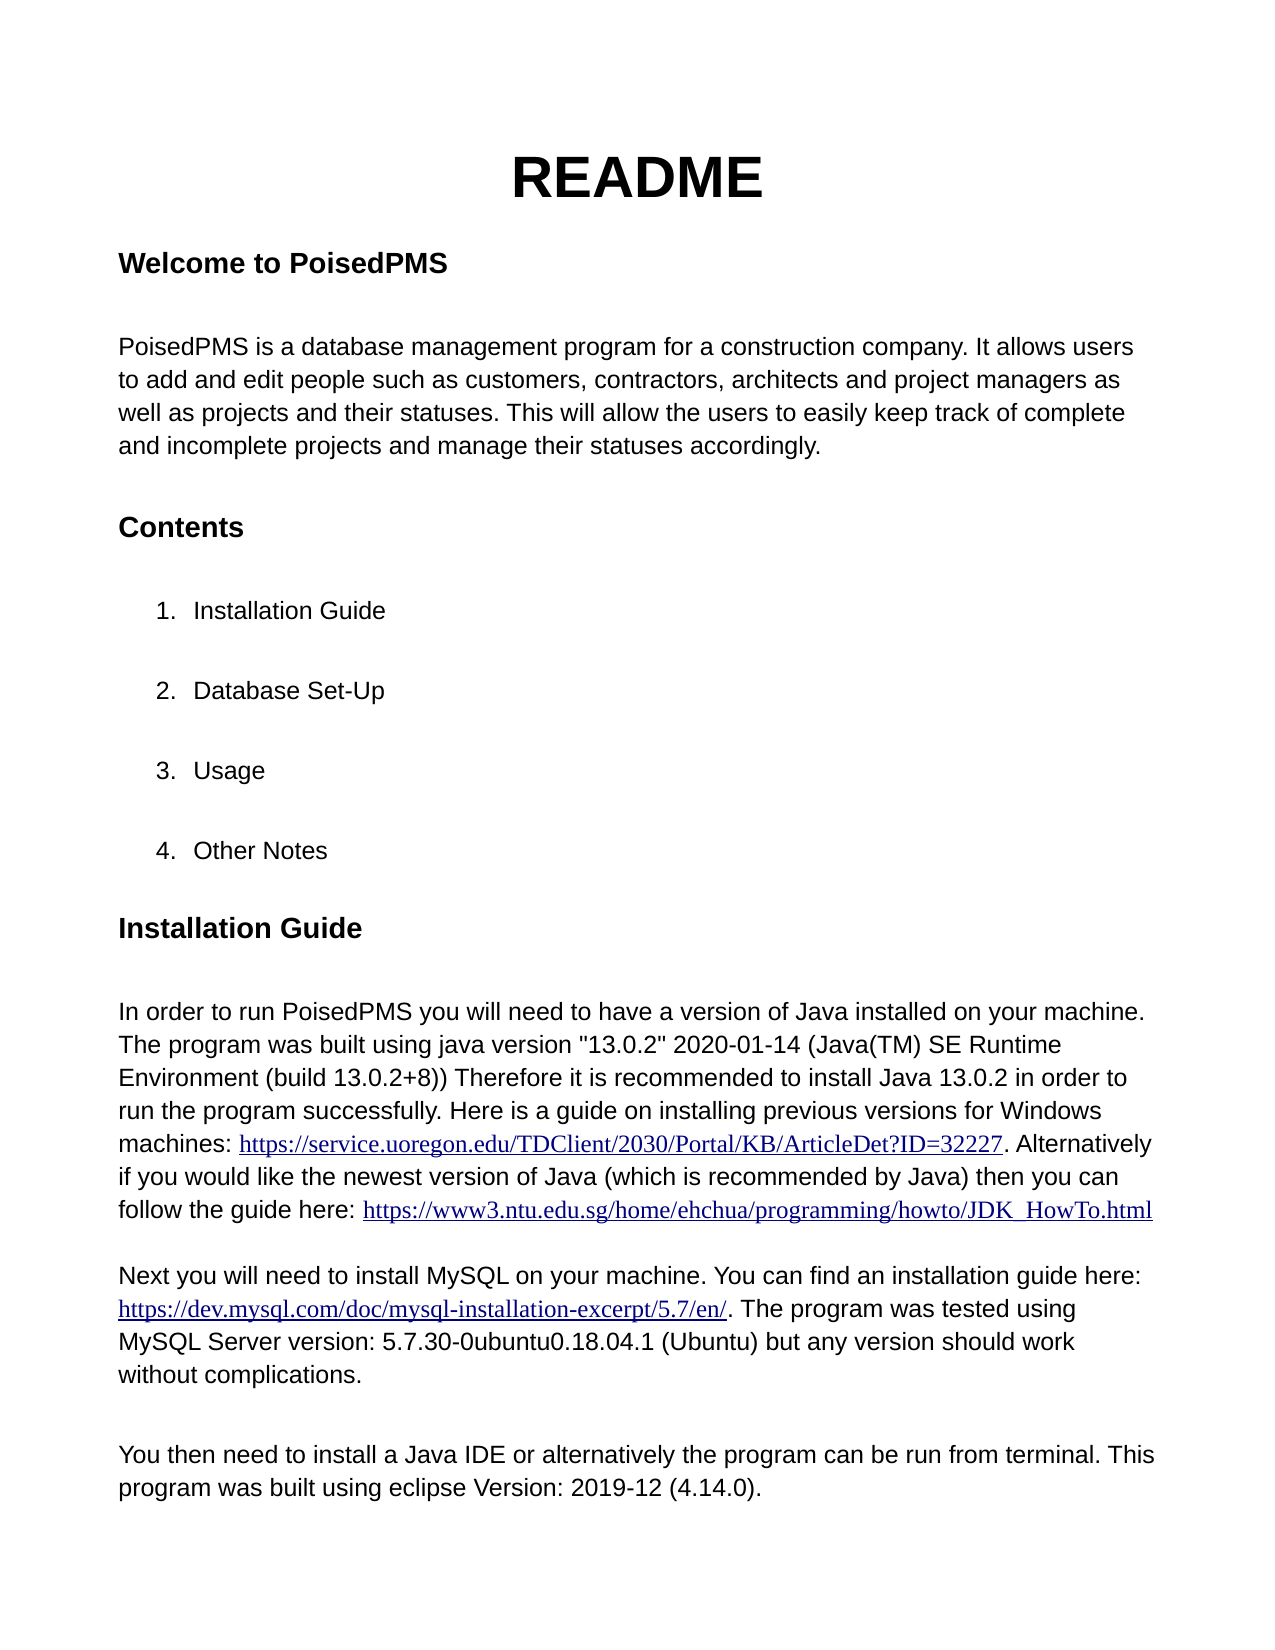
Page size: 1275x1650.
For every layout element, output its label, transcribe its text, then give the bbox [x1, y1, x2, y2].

title README [118, 143, 1157, 210]
list In order to run PoisedPMS you will need to have a version of Java installed on your machine. The program was built using java version "13.0.2" 2020-01-14 (Java(TM) SE Runtime Environment (build 13.0.2+8)) Therefore it is recommended to install Java 13.0.2 in order to run the program successfully. Here is a guide on installing previous versions for Windows machines: https://service.uoregon.edu/TDClient/2030/Portal/KB/ArticleDet?ID=32227. Alternatively if you would like the newest version of Java (which is recommended by Java) then you can follow the guide here: https://www3.ntu.edu.sg/home/ehchua/programming/howto/JDK_HowTo.html Next you will need to install MySQL on your machine. You can find an installation guide here: https://dev.mysql.com/doc/mysql-installation-excerpt/5.7/en/. The program was tested using MySQL Server version: 5.7.30-0ubuntu0.18.04.1 (Ubuntu) but any version should work without complications. [118, 997, 1157, 1389]
text PoisedPMS is a database management program for a construction company. It allows users to add and edit people such as customers, contractors, architects and project managers as well as projects and their statuses. This will allow the users to easily keep track of complete and incomplete projects and manage their statuses accordingly. [118, 332, 1157, 459]
list Other Notes [156, 836, 1157, 864]
list Contents [118, 511, 1157, 544]
list Installation Guide [156, 596, 1157, 625]
list You then need to install a Java IDE or alternatively the program can be run from terminal. This program was built using eclipse Version: 2019-12 (4.14.0). [118, 1440, 1157, 1502]
list Usage [156, 756, 1157, 784]
list Installation Guide [118, 911, 1157, 945]
text Welcome to PoisedPMS [118, 246, 1157, 280]
list Database Set-Up [156, 676, 1157, 704]
